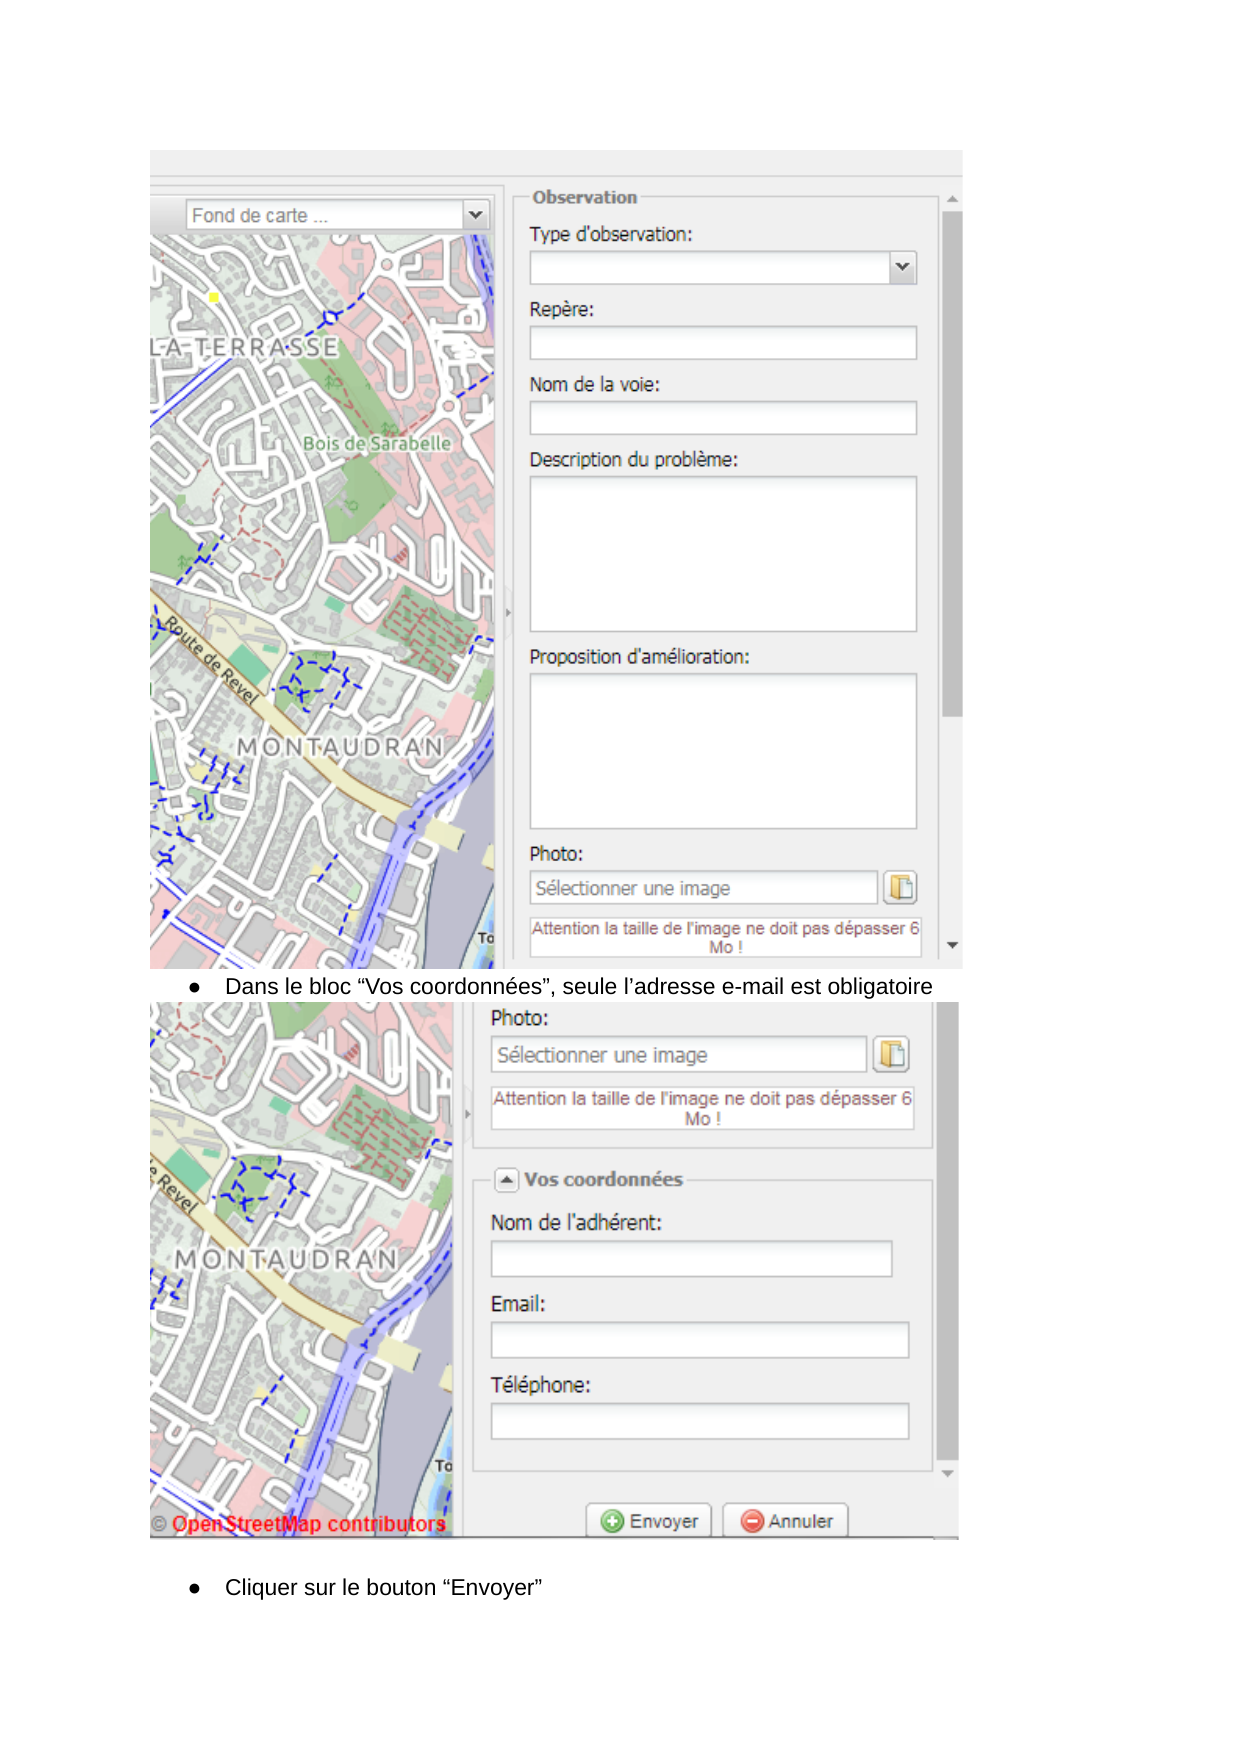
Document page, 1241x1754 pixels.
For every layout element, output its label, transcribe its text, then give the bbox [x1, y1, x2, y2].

picture [150, 150, 963, 969]
picture [150, 1002, 959, 1540]
list Dans le bloc “Vos coordonnées”, seule l’adresse e-mail est obligatoire [187, 973, 1090, 999]
list Cliquer sur le bouton “Envoyer” [187, 1574, 1090, 1600]
